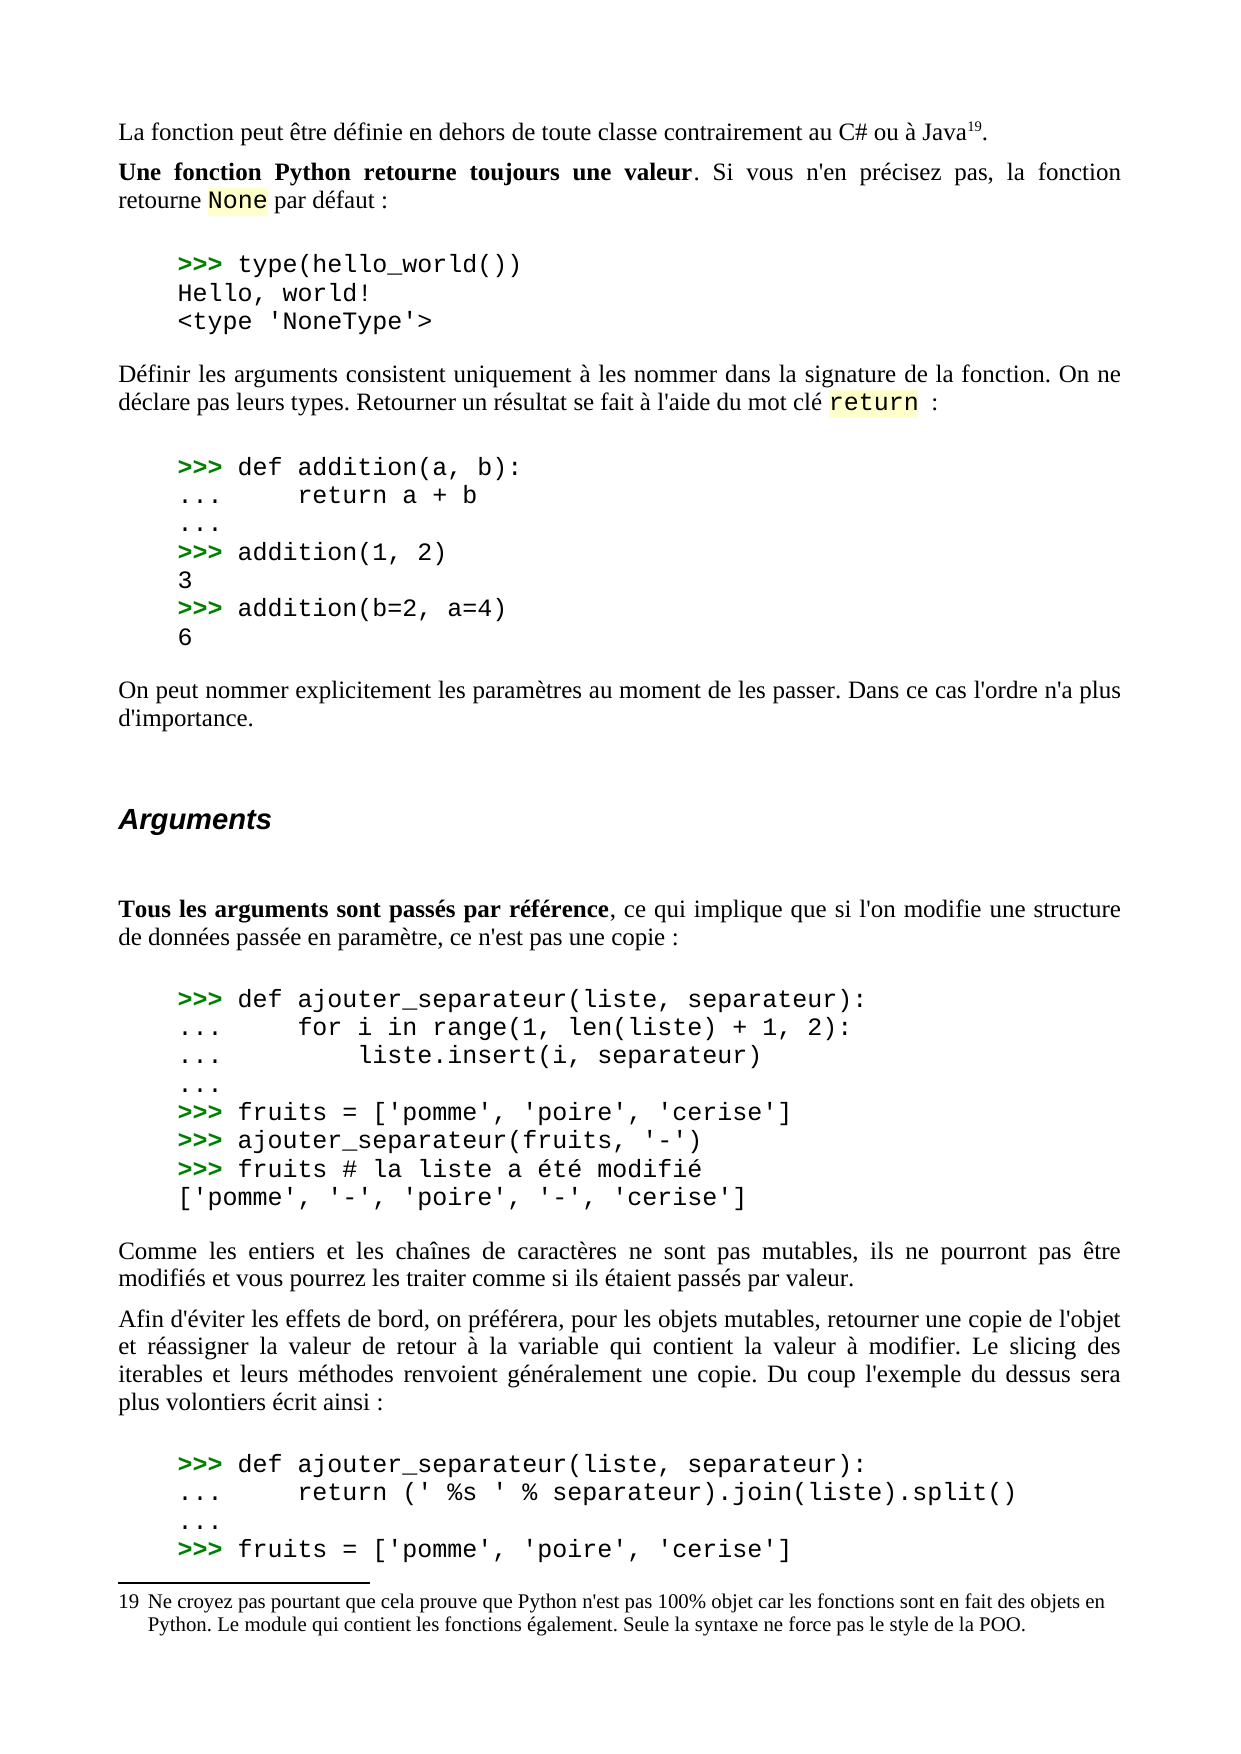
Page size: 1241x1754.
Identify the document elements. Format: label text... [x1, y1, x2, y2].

text Afin d'éviter les effets de bord, on préférera, pour les objets mutables, retourner une copie de l'objet et réassigner la valeur de retour à la variable qui contient la valeur à modifier. Le slicing des iterables et leurs méthodes renvoient généralement une copie. Du coup l'exemple du dessus sera plus volontiers écrit ainsi : [118, 1305, 1122, 1416]
text Tous les arguments sont passés par référence, ce qui implique que si l'on modifie une structure de données passée en paramètre, ce n'est pas une copie : [118, 895, 1122, 950]
text >>> def addition(a, b): ... return a + b ... >>> addition(1, 2) 3 >>> addition(b=2, a=4) 6 [177, 454, 1122, 653]
text La fonction peut être définie en dehors de toute classe contrairement au C# ou à Java. [118, 118, 1122, 146]
text On peut nommer explicitement les paramètres au moment de les passer. Dans ce cas l'ordre n'a plus d'importance. [118, 676, 1122, 732]
text >>> type(hello_world()) Hello, world! <type 'NoneType'> [177, 252, 1122, 337]
text Une fonction Python retourne toujours une valeur. Si vous n'en précisez pas, la fonction retourne None par défaut : [118, 158, 1122, 216]
text >>> def ajouter_separateur(liste, separateur): ... return (' %s ' % separateur).join(liste).split() ... >>> fruits = ['pomme', 'poire', 'cerise'] [177, 1452, 1122, 1565]
text >>> def ajouter_separateur(liste, separateur): ... for i in range(1, len(liste) + 1, 2): ... liste.insert(i, separateur) ... >>> fruits = ['pomme', 'poire', 'cerise'] >>> ajouter_separateur(fruits, '-') >>> fruits # la liste a été modifié ['pomme', '-', 'poire', '-', 'cerise'] [177, 986, 1122, 1213]
subtitle Arguments [118, 803, 1122, 836]
text Définir les arguments consistent uniquement à les nommer dans la signature de la fonction. On ne déclare pas leurs types. Retourner un résultat se fait à l'aide du mot clé return : [118, 361, 1122, 418]
text Ne croyez pas pourtant que cela prouve que Python n'est pas 100% objet car les fonctions sont en fait des objets en Python. Le module qui contient les fonctions également. Seule la syntaxe ne force pas le style de la POO. [118, 1589, 1122, 1636]
text Comme les entiers et les chaînes de caractères ne sont pas mutables, ils ne pourront pas être modifiés et vous pourrez les traiter comme si ils étaient passés par valeur. [118, 1237, 1122, 1292]
